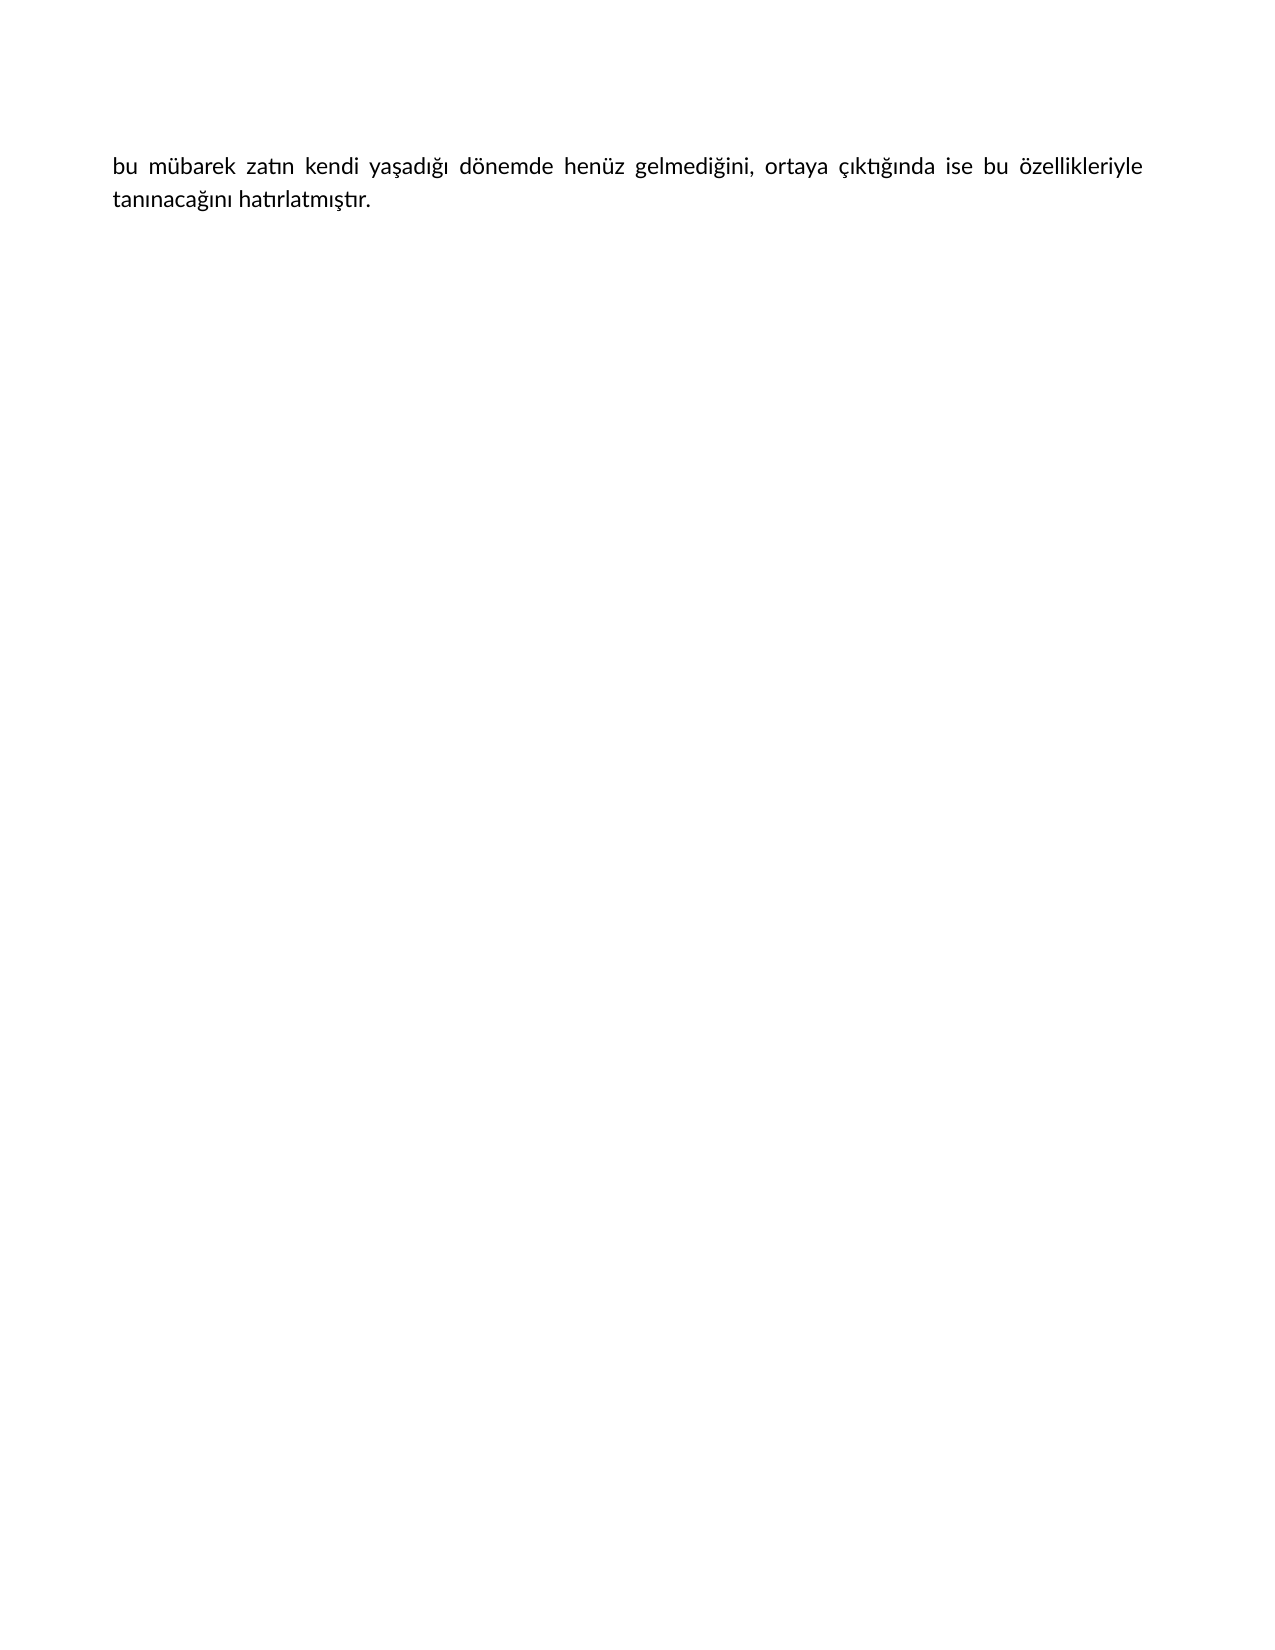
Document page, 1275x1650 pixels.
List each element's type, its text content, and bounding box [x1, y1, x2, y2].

text bu mübarek zatın kendi yaşadığı dönemde henüz gelmediğini, ortaya çıktığında ise bu özellikleriyle tanınacağını hatırlatmıştır. [112, 148, 1145, 214]
